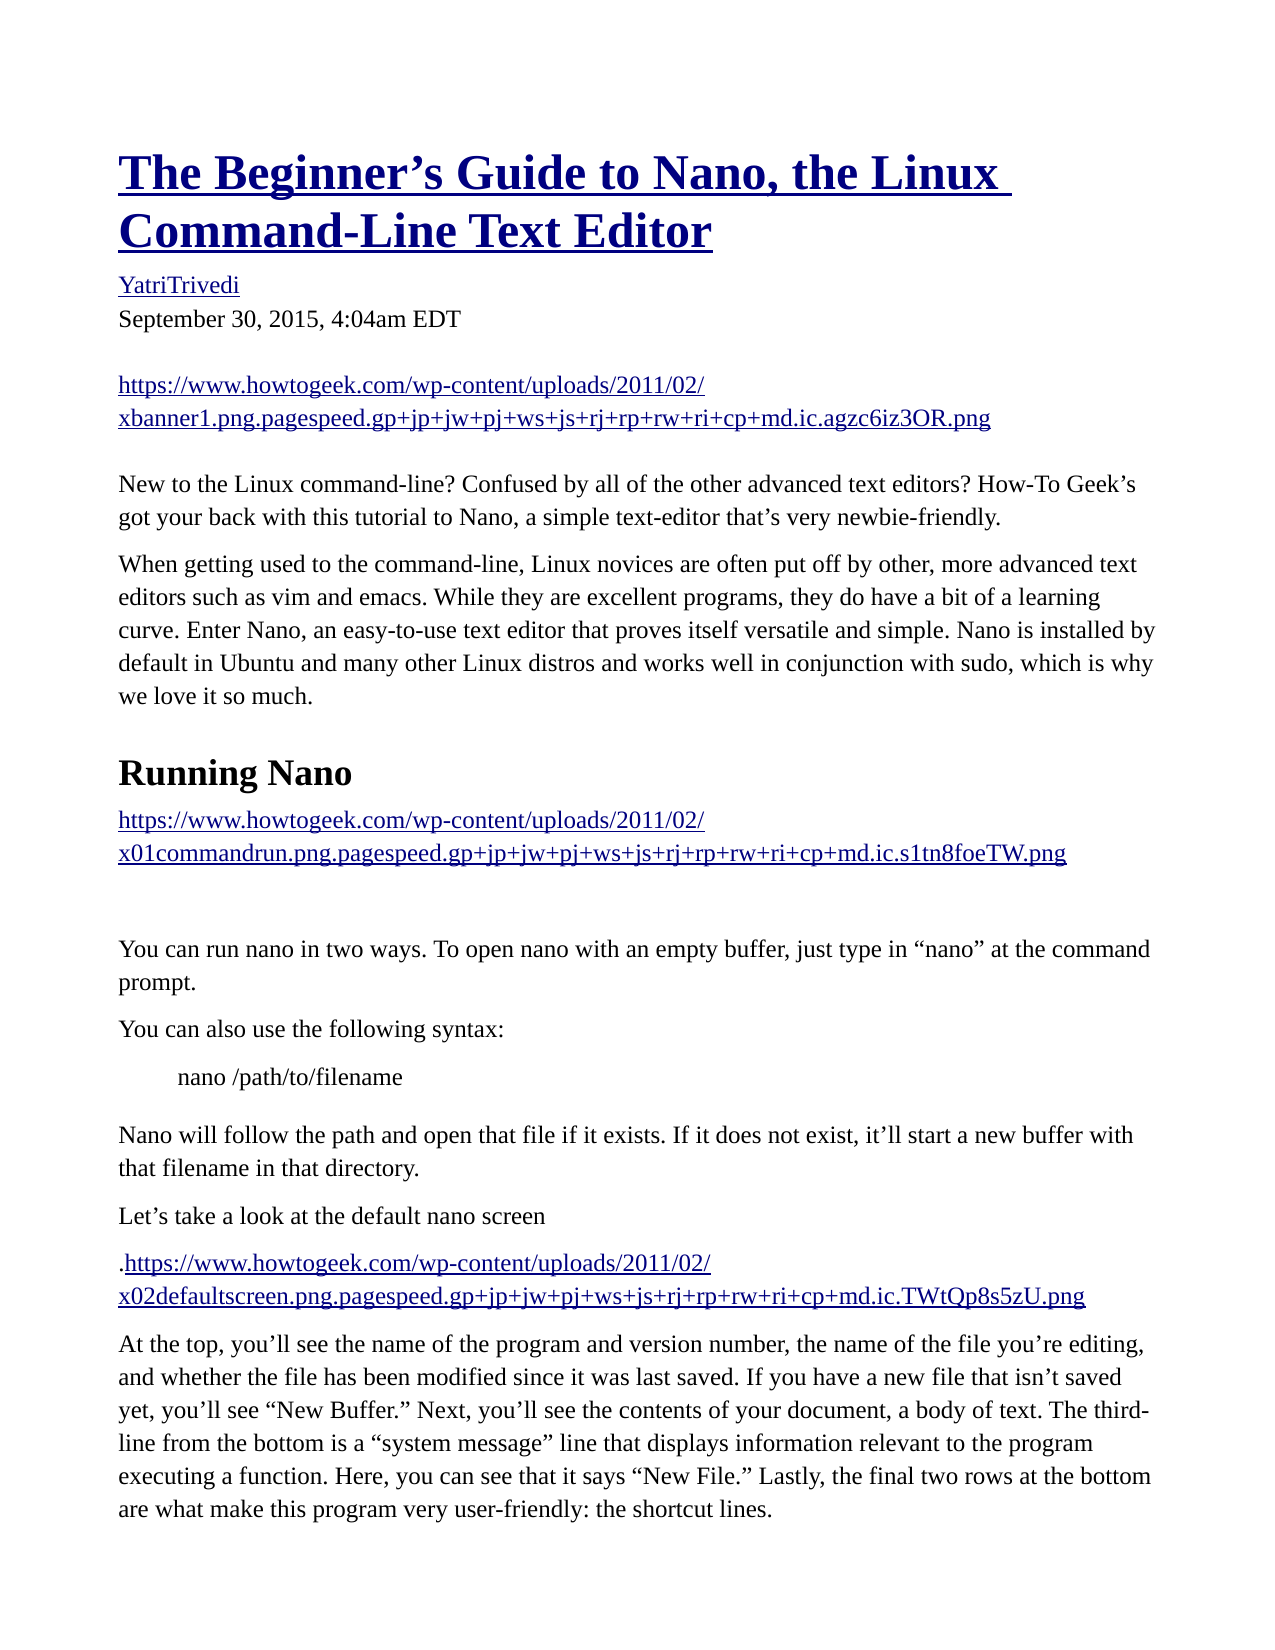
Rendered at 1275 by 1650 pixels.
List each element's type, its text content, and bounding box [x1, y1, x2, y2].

text nano /path/to/filename [177, 1062, 1098, 1091]
subtitle Running Nano [118, 750, 1157, 793]
text New to the Linux command-line? Confused by all of the other advanced text editors? How-To Geek’s got your back with this tutorial to Nano, a simple text-editor that’s very newbie-friendly. [118, 469, 1157, 531]
text .https://www.howtogeek.com/wp-content/uploads/2011/02/x02defaultscreen.png.pagespeed.gp+jp+jw+pj+ws+js+rj+rp+rw+ri+cp+md.ic.TWtQp8s5zU.png [118, 1248, 1157, 1310]
subtitle The Beginner’s Guide to Nano, the Linux Command-Line Text Editor [118, 143, 1157, 258]
text YatriTrivedi [118, 271, 1157, 299]
text When getting used to the command-line, Linux novices are often put off by other, more advanced text editors such as vim and emacs. While they are excellent programs, they do have a bit of a learning curve. Enter Nano, an easy-to-use text editor that proves itself versatile and simple. Nano is installed by default in Ubuntu and many other Linux distros and works well in conjunction with sudo, which is why we love it so much. [118, 549, 1157, 710]
text Nano will follow the path and open that file if it exists. If it does not exist, it’ll start a new buffer with that filename in that directory. [118, 1120, 1157, 1182]
text At the top, you’ll see the name of the program and version number, the name of the file you’re editing, and whether the file has been modified since it was last saved. If you have a new file that isn’t saved yet, you’ll see “New Buffer.” Next, you’ll see the contents of your document, a body of text. The third-line from the bottom is a “system message” line that displays information relevant to the program executing a function. Here, you can see that it says “New File.” Lastly, the final two rows at the bottom are what make this program very user-friendly: the shortcut lines. [118, 1329, 1157, 1523]
text You can also use the following syntax: [118, 1014, 1157, 1043]
text https://www.howtogeek.com/wp-content/uploads/2011/02/xbanner1.png.pagespeed.gp+jp+jw+pj+ws+js+rj+rp+rw+ri+cp+md.ic.agzc6iz3OR.png [118, 370, 1157, 431]
text You can run nano in two ways. To open nano with an empty buffer, just type in “nano” at the command prompt. [118, 934, 1157, 996]
text https://www.howtogeek.com/wp-content/uploads/2011/02/x01commandrun.png.pagespeed.gp+jp+jw+pj+ws+js+rj+rp+rw+ri+cp+md.ic.s1tn8foeTW.png [118, 806, 1157, 867]
text September 30, 2015, 4:04am EDT [118, 304, 1157, 332]
text Let’s take a look at the default nano screen [118, 1201, 1157, 1229]
